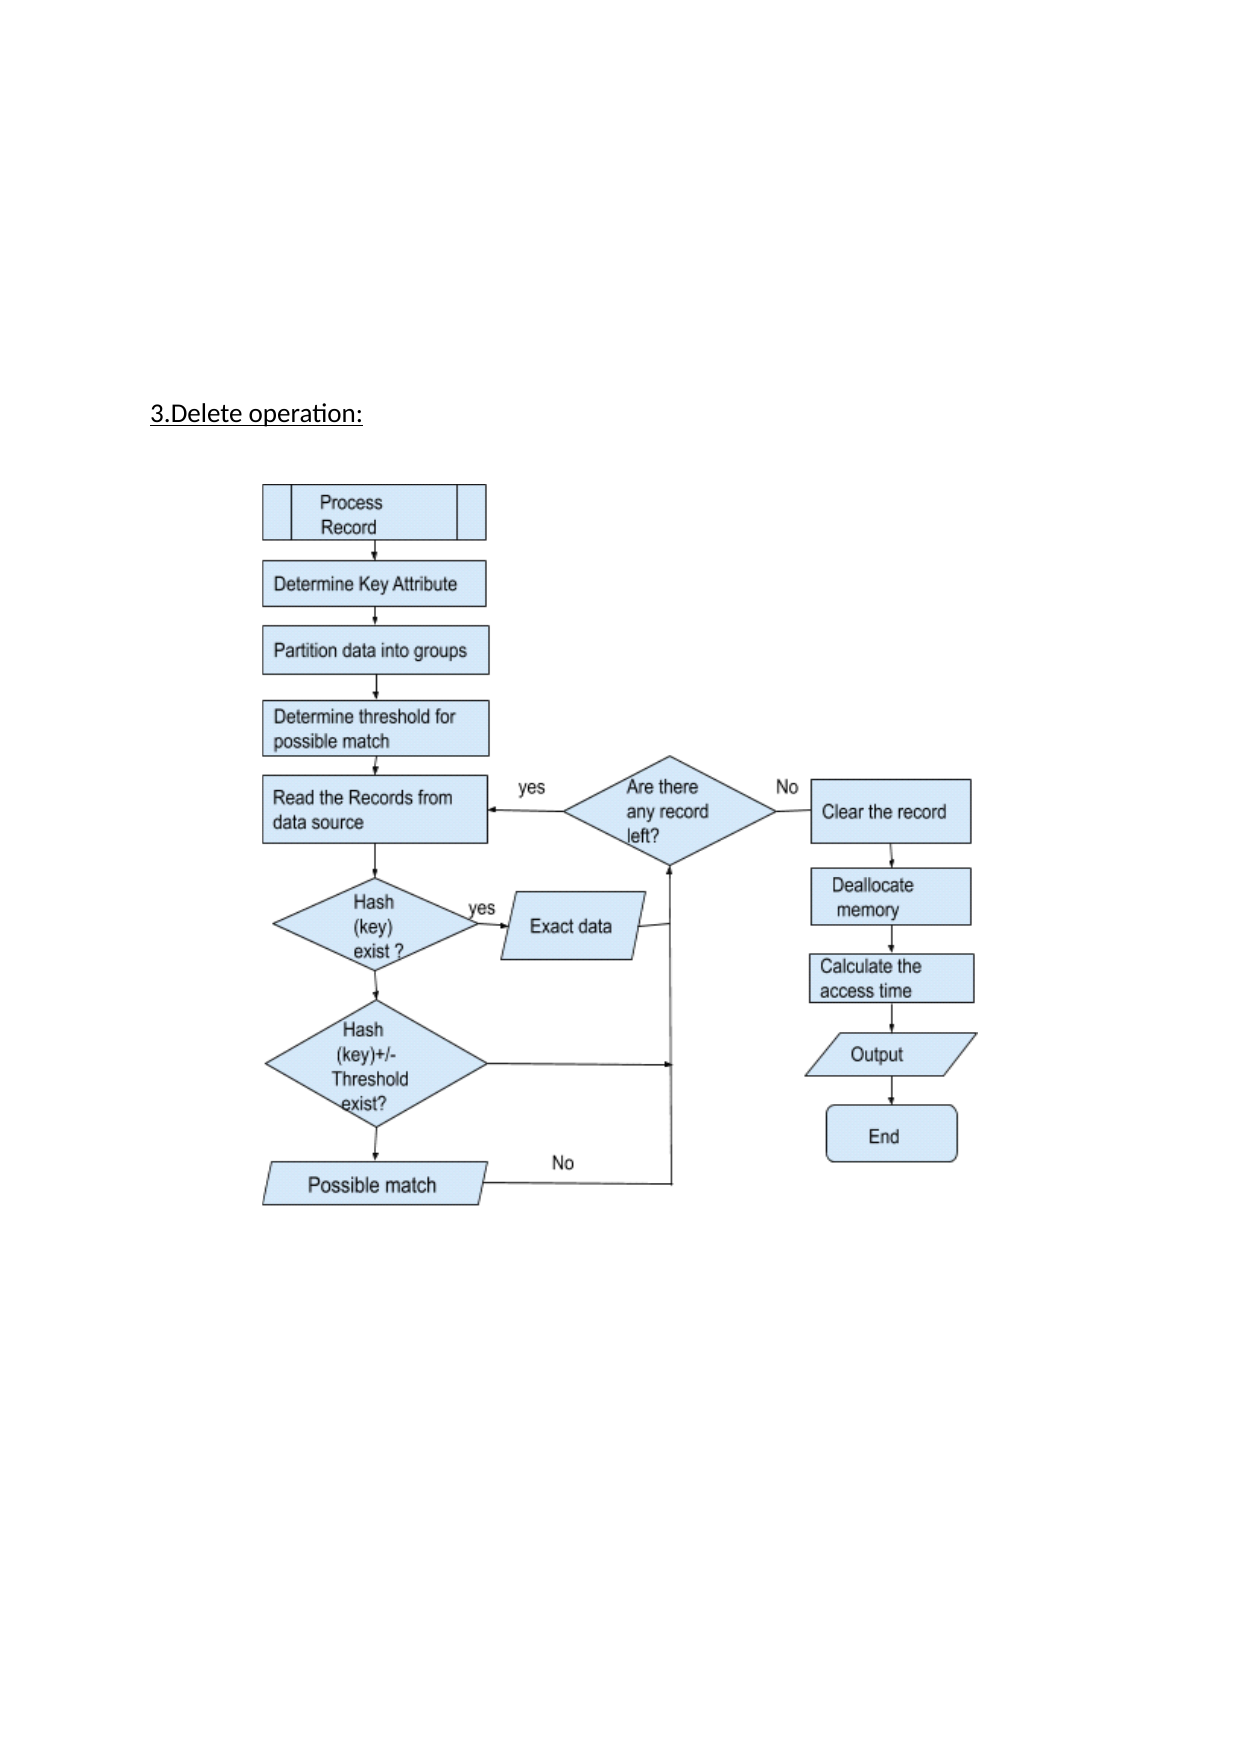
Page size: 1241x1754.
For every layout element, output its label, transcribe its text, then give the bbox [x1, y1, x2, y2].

text 3.Delete operation: [150, 397, 1090, 429]
